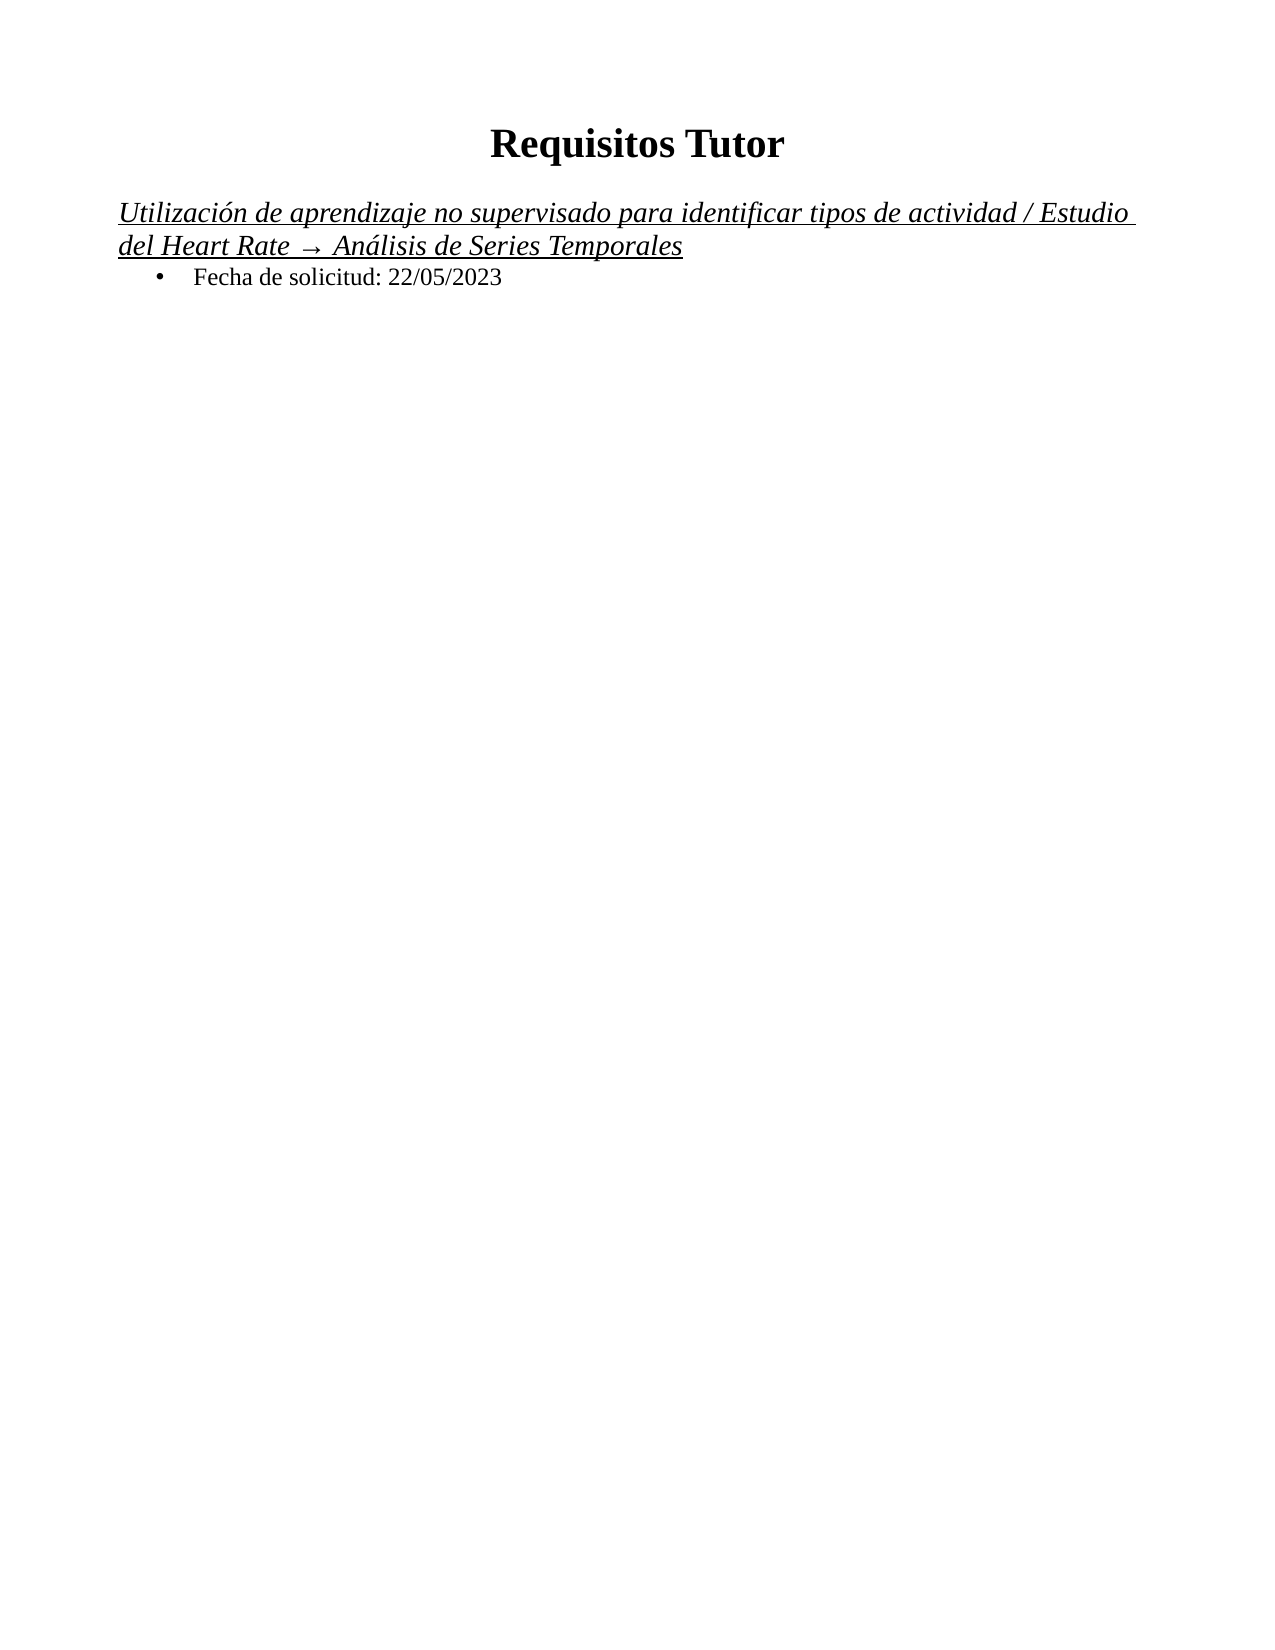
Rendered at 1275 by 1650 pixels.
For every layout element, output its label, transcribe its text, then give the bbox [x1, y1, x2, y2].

text Requisitos Tutor [118, 118, 1157, 166]
list Fecha de solicitud: 22/05/2023 [156, 262, 1157, 291]
text Utilización de aprendizaje no supervisado para identificar tipos de actividad / Estudio del Heart Rate → Análisis de Series Temporales [118, 195, 1157, 262]
